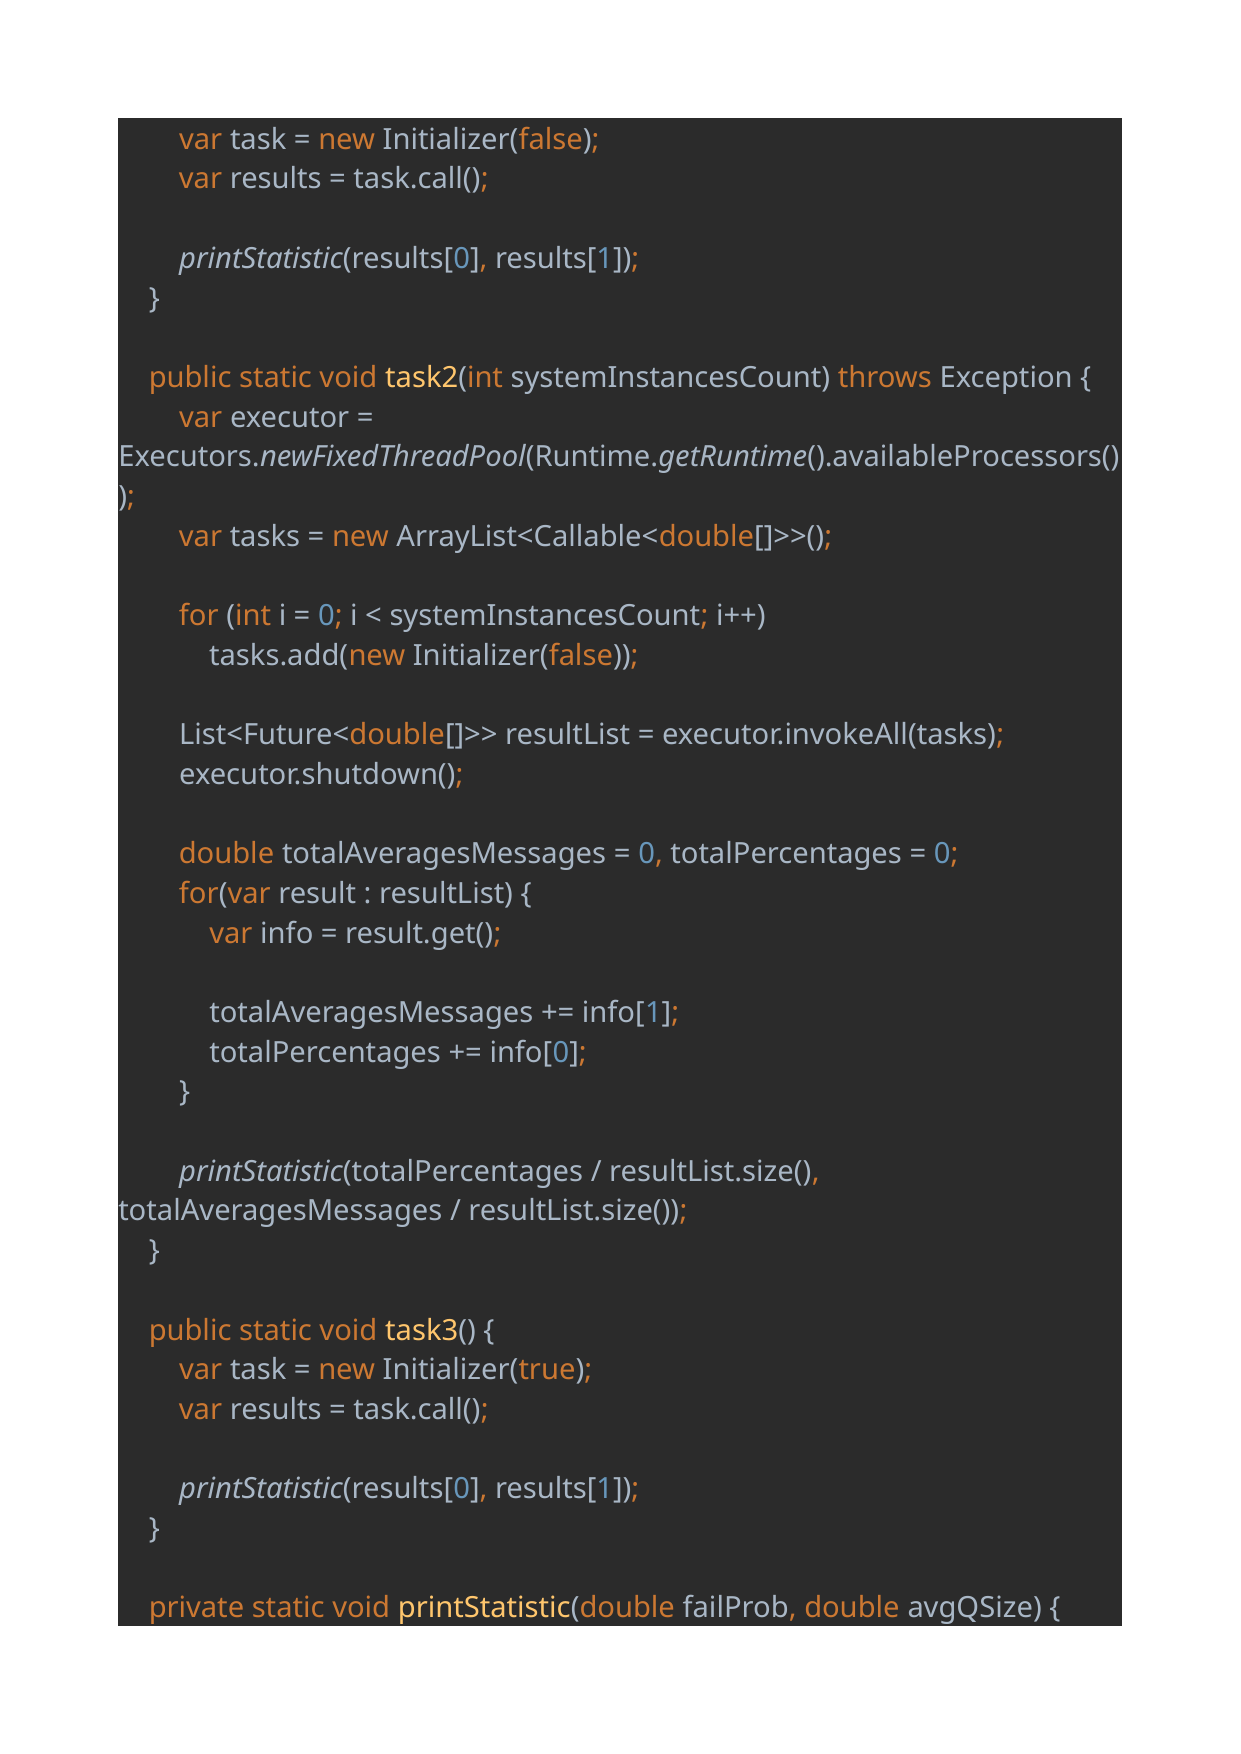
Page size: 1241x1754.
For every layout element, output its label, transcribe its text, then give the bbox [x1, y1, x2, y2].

text var task = new Initializer(false); var results = task.call(); printStatistic(results[0], results[1]); } public static void task2(int systemInstancesCount) throws Exception { var executor = Executors.newFixedThreadPool(Runtime.getRuntime().availableProcessors()); var tasks = new ArrayList<Callable<double[]>>(); for (int i = 0; i < systemInstancesCount; i++) tasks.add(new Initializer(false)); List<Future<double[]>> resultList = executor.invokeAll(tasks); executor.shutdown(); double totalAveragesMessages = 0, totalPercentages = 0; for(var result : resultList) { var info = result.get(); totalAveragesMessages += info[1]; totalPercentages += info[0]; } printStatistic(totalPercentages / resultList.size(), totalAveragesMessages / resultList.size()); } public static void task3() { var task = new Initializer(true); var results = task.call(); printStatistic(results[0], results[1]); } private static void printStatistic(double failProb, double avgQSize) { [118, 118, 1122, 1626]
